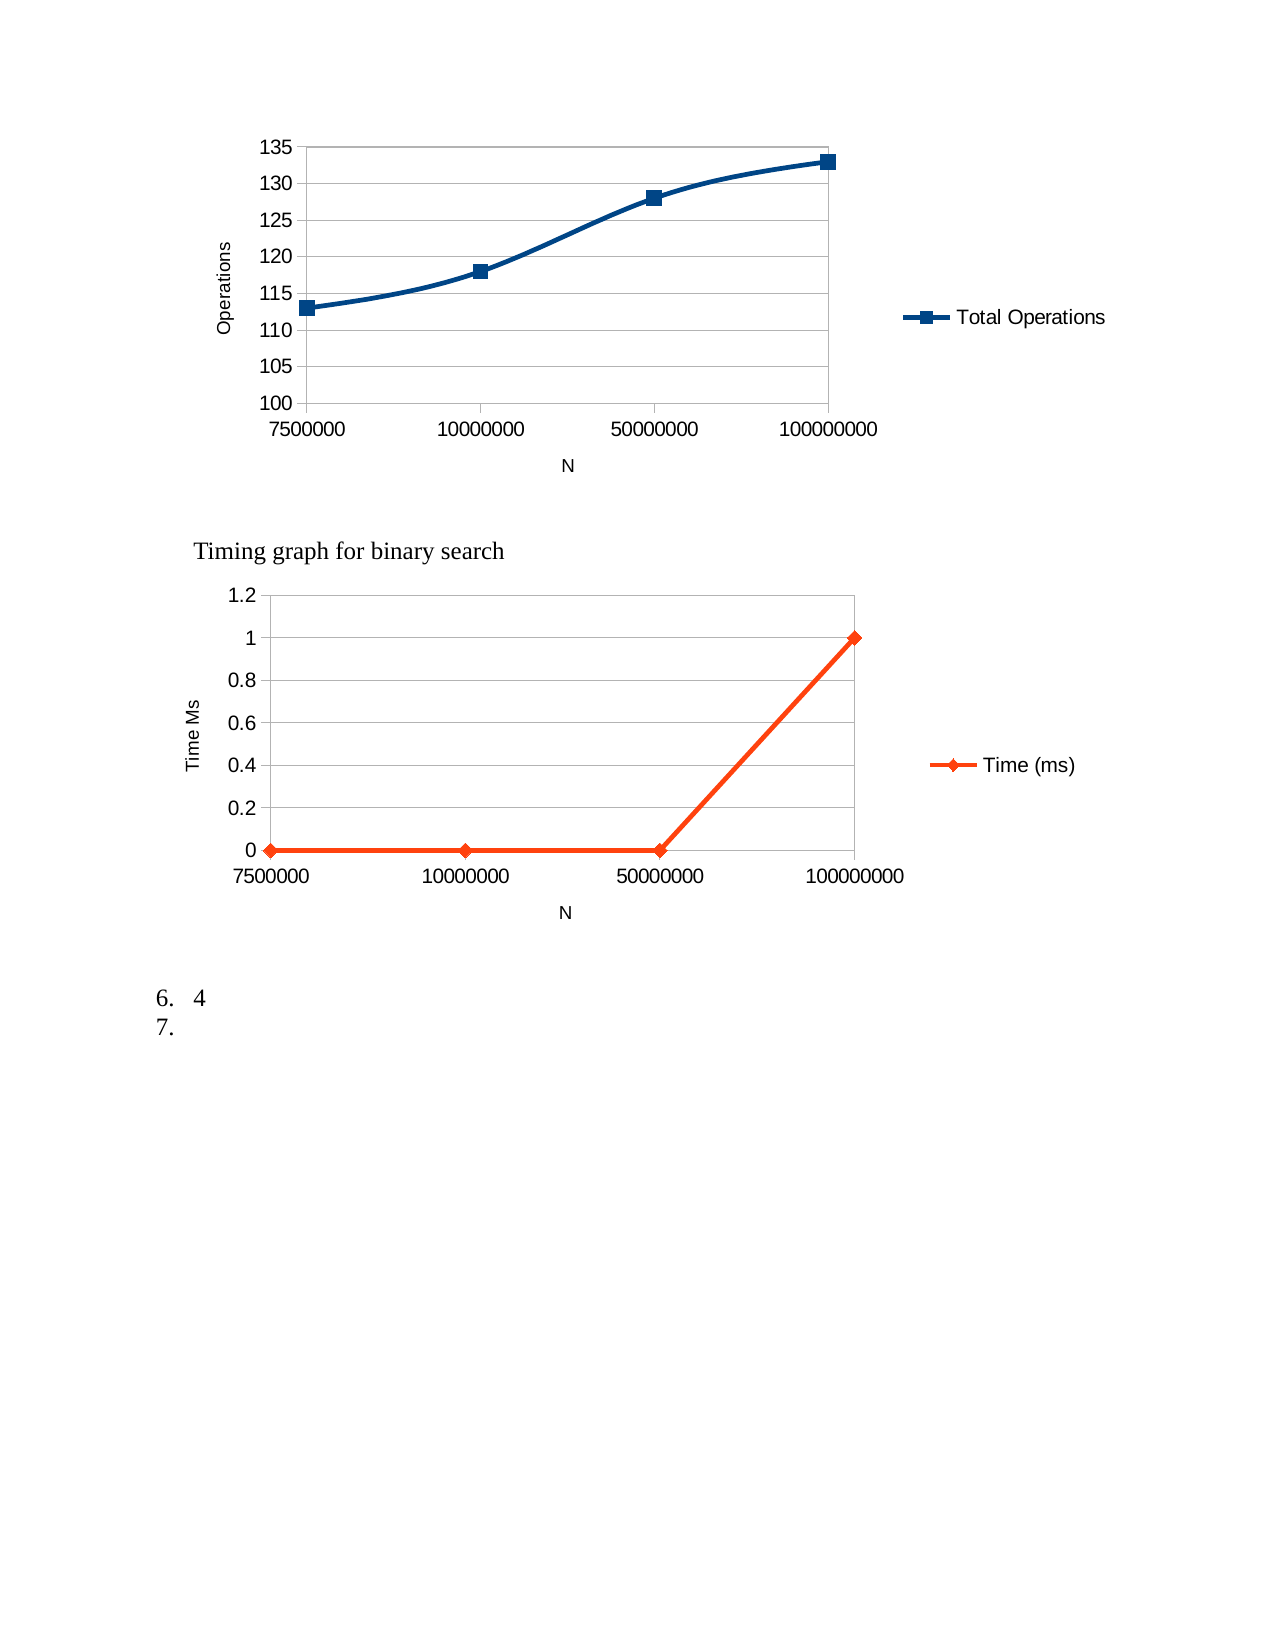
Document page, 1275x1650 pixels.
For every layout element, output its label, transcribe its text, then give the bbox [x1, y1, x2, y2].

list Timing graph for binary search [156, 536, 1157, 565]
list 4 [156, 983, 1157, 1012]
